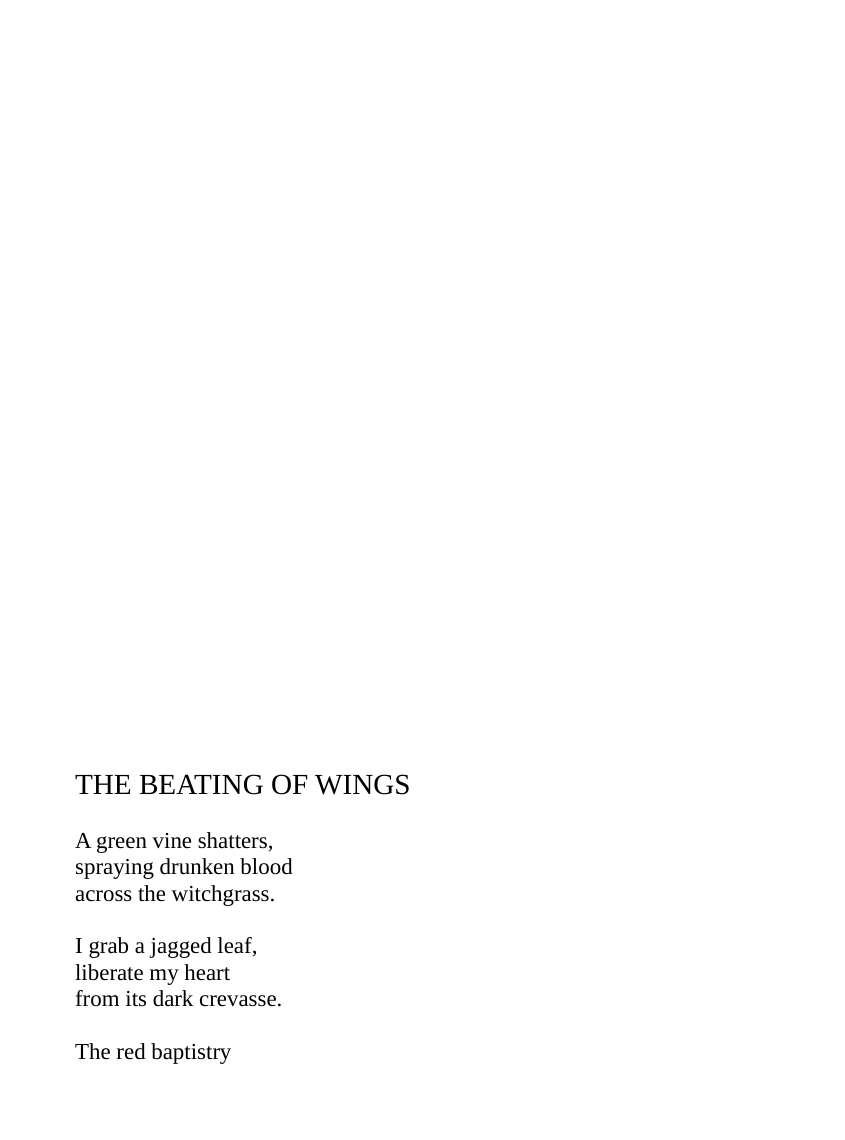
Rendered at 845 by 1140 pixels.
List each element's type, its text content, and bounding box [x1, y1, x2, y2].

text A green vine shatters, [75, 827, 769, 853]
text THE BEATING OF WINGS [75, 767, 769, 801]
text spraying drunken blood [75, 853, 769, 880]
text from its dark crevasse. [75, 985, 769, 1011]
text I grab a jagged leaf, [75, 932, 769, 959]
text liberate my heart [75, 959, 769, 985]
text The red baptistry [75, 1038, 769, 1064]
text across the witchgrass. [75, 880, 769, 906]
